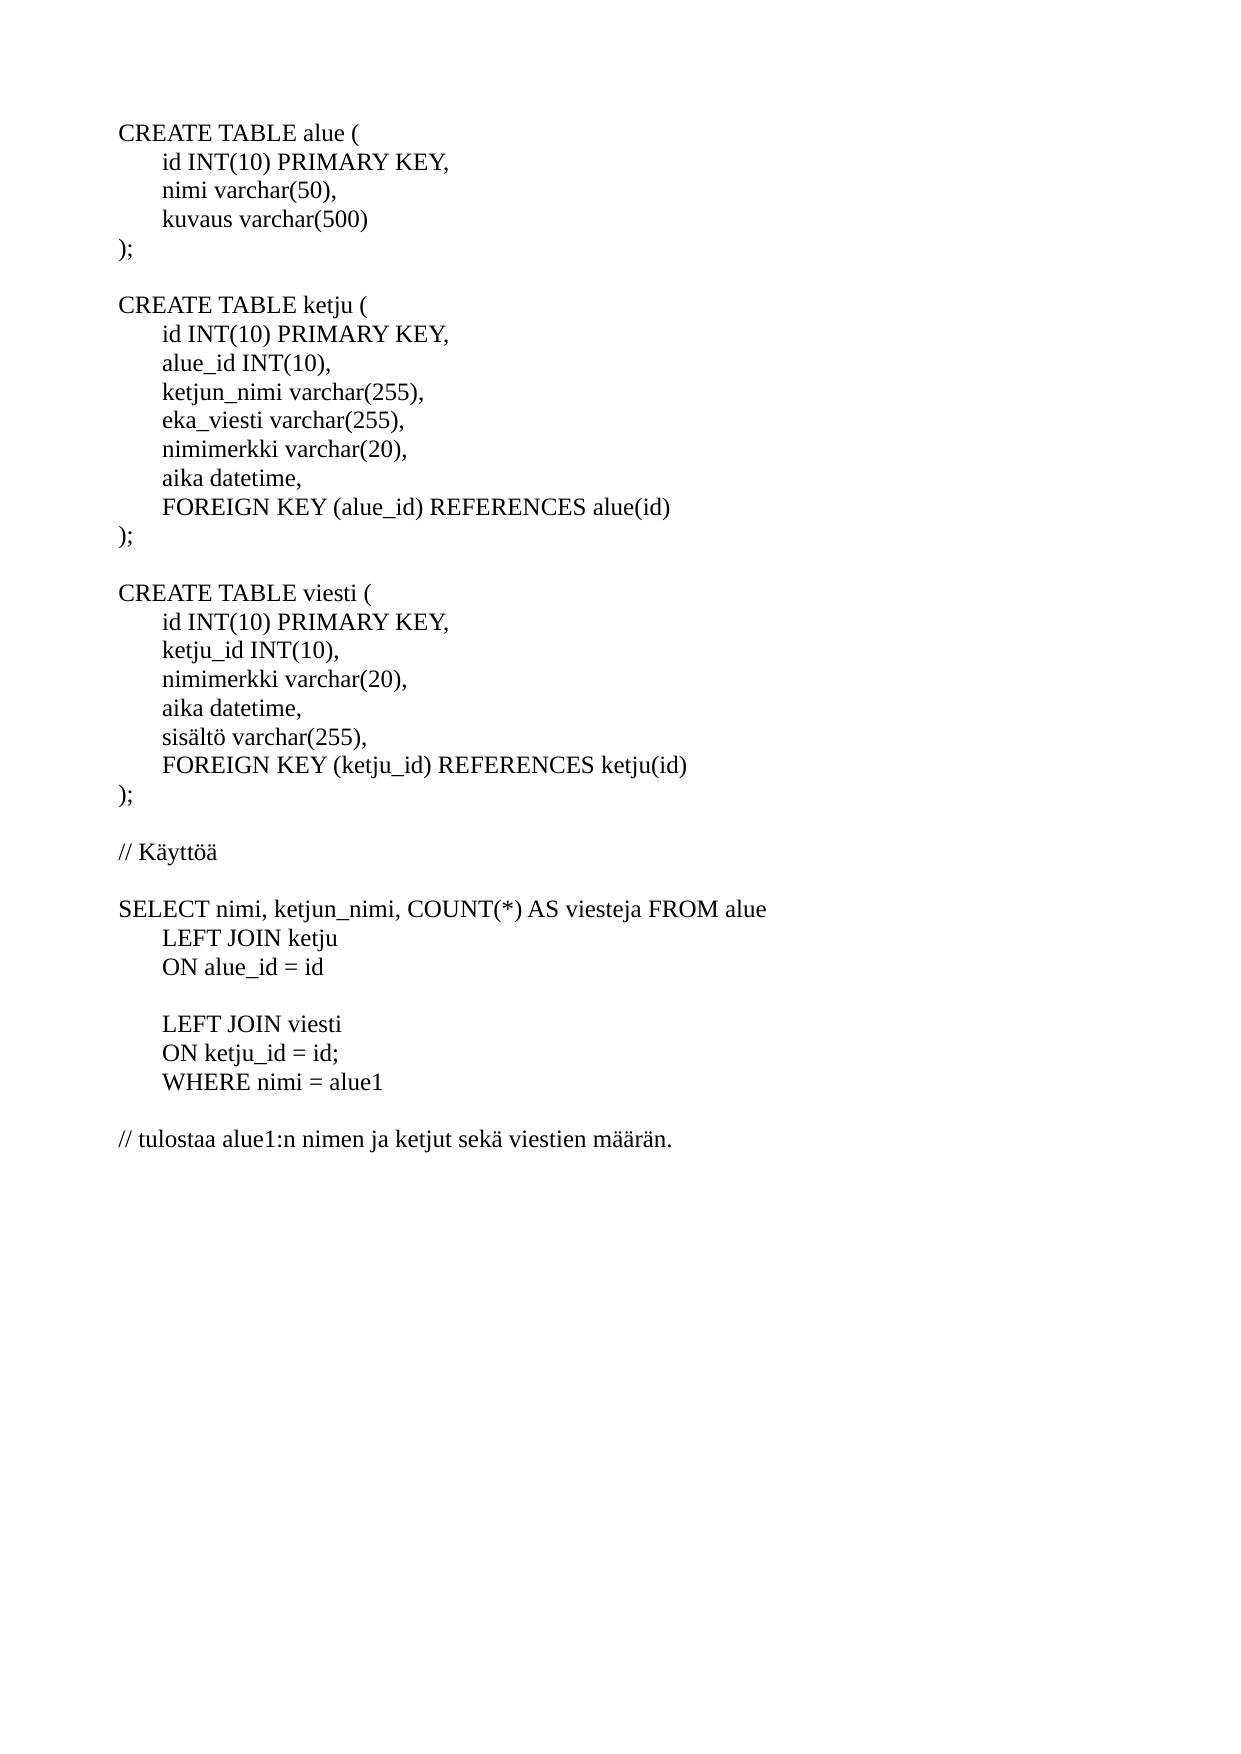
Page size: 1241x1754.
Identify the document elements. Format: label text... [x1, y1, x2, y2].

text CREATE TABLE ketju ( [118, 291, 1122, 319]
text alue_id INT(10), [118, 348, 1122, 377]
text ); [118, 521, 1122, 549]
text id INT(10) PRIMARY KEY, [118, 147, 1122, 176]
text aika datetime, [118, 693, 1122, 722]
text LEFT JOIN ketju [118, 923, 1122, 952]
text ); [118, 779, 1122, 808]
text eka_viesti varchar(255), [118, 406, 1122, 434]
text ketju_id INT(10), [118, 636, 1122, 664]
text ON ketju_id = id; [118, 1038, 1122, 1067]
text ON alue_id = id [118, 952, 1122, 981]
text nimimerkki varchar(20), [118, 664, 1122, 693]
text CREATE TABLE alue ( [118, 118, 1122, 147]
text ); [118, 233, 1122, 262]
text kuvaus varchar(500) [118, 204, 1122, 233]
text // Käyttöä [118, 837, 1122, 866]
text ketjun_nimi varchar(255), [118, 377, 1122, 406]
text aika datetime, [118, 463, 1122, 492]
text WHERE nimi = alue1 [118, 1067, 1122, 1096]
text // tulostaa alue1:n nimen ja ketjut sekä viestien määrän. [118, 1124, 1122, 1153]
text id INT(10) PRIMARY KEY, [118, 607, 1122, 636]
text sisältö varchar(255), [118, 722, 1122, 751]
text id INT(10) PRIMARY KEY, [118, 319, 1122, 348]
text FOREIGN KEY (alue_id) REFERENCES alue(id) [118, 492, 1122, 521]
text SELECT nimi, ketjun_nimi, COUNT(*) AS viesteja FROM alue [118, 894, 1122, 923]
text LEFT JOIN viesti [118, 1009, 1122, 1038]
text FOREIGN KEY (ketju_id) REFERENCES ketju(id) [118, 751, 1122, 779]
text nimimerkki varchar(20), [118, 434, 1122, 463]
text CREATE TABLE viesti ( [118, 578, 1122, 607]
text nimi varchar(50), [118, 176, 1122, 204]
